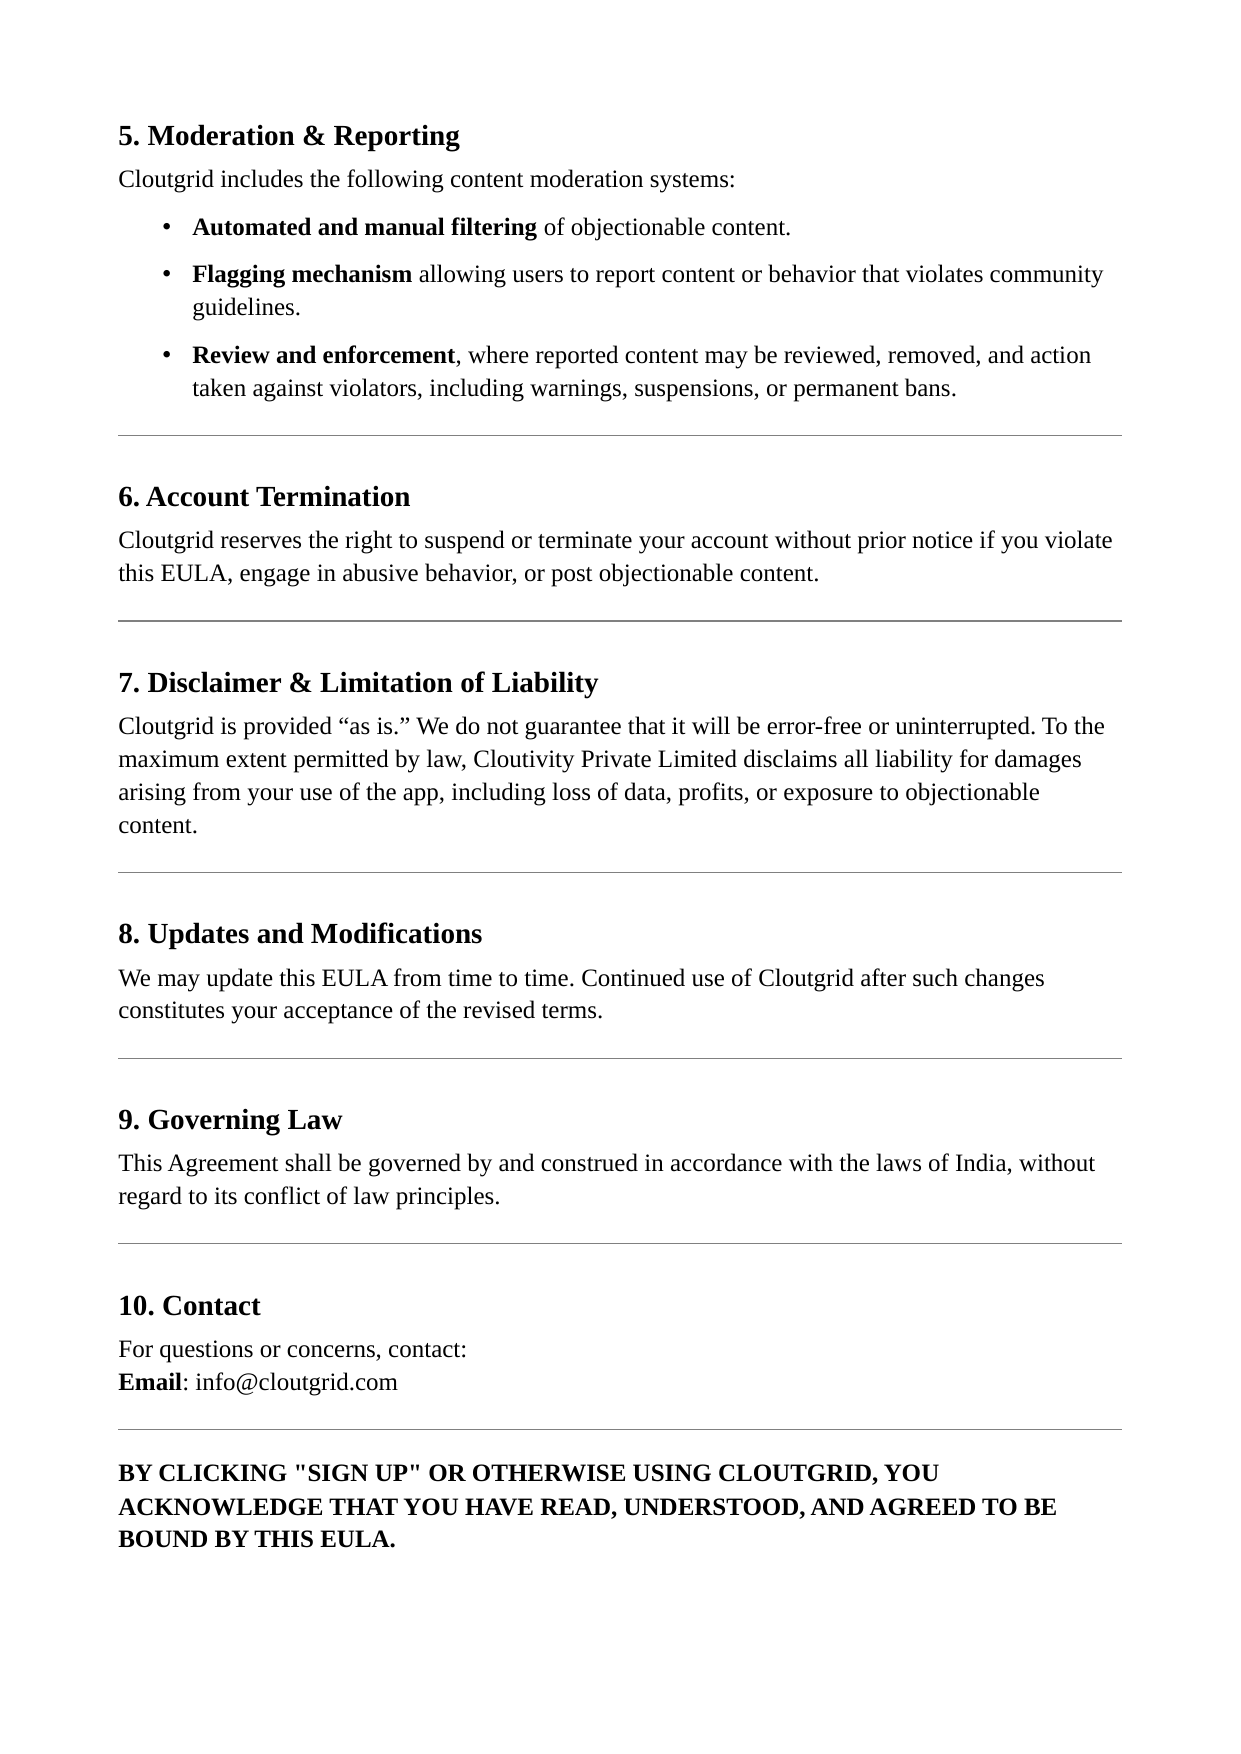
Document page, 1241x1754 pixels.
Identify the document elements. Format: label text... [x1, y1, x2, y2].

text Cloutgrid is provided “as is.” We do not guarantee that it will be error-free or uninterrupted. To the maximum extent permitted by law, Cloutivity Private Limited disclaims all liability for damages arising from your use of the app, including loss of data, profits, or exposure to objectionable content. [118, 711, 1122, 839]
text BY CLICKING "SIGN UP" OR OTHERWISE USING CLOUTGRID, YOU ACKNOWLEDGE THAT YOU HAVE READ, UNDERSTOOD, AND AGREED TO BE BOUND BY THIS EULA. [118, 1458, 1122, 1553]
subtitle 6. Account Termination [118, 479, 1122, 513]
subtitle 10. Contact [118, 1288, 1122, 1321]
subtitle 7. Disclaimer & Limitation of Liability [118, 665, 1122, 698]
text Cloutgrid reserves the right to suspend or terminate your account without prior notice if you violate this EULA, engage in abusive behavior, or post objectionable content. [118, 526, 1122, 587]
subtitle 8. Updates and Modifications [118, 917, 1122, 950]
subtitle 5. Moderation & Reporting [118, 118, 1122, 152]
list Review and enforcement, where reported content may be reviewed, removed, and action taken against violators, including warnings, suspensions, or permanent bans. [162, 340, 1122, 402]
text This Agreement shall be governed by and construed in accordance with the laws of India, without regard to its conflict of law principles. [118, 1148, 1122, 1210]
text Cloutgrid includes the following content moderation systems: [118, 164, 1122, 193]
list Automated and manual filtering of objectionable content. [162, 212, 1122, 241]
text For questions or concerns, contact: Email: info@cloutgrid.com [118, 1334, 1122, 1395]
list Flagging mechanism allowing users to report content or behavior that violates community guidelines. [162, 259, 1122, 321]
text We may update this EULA from time to time. Continued use of Cloutgrid after such changes constitutes your acceptance of the revised terms. [118, 963, 1122, 1024]
subtitle 9. Governing Law [118, 1102, 1122, 1136]
